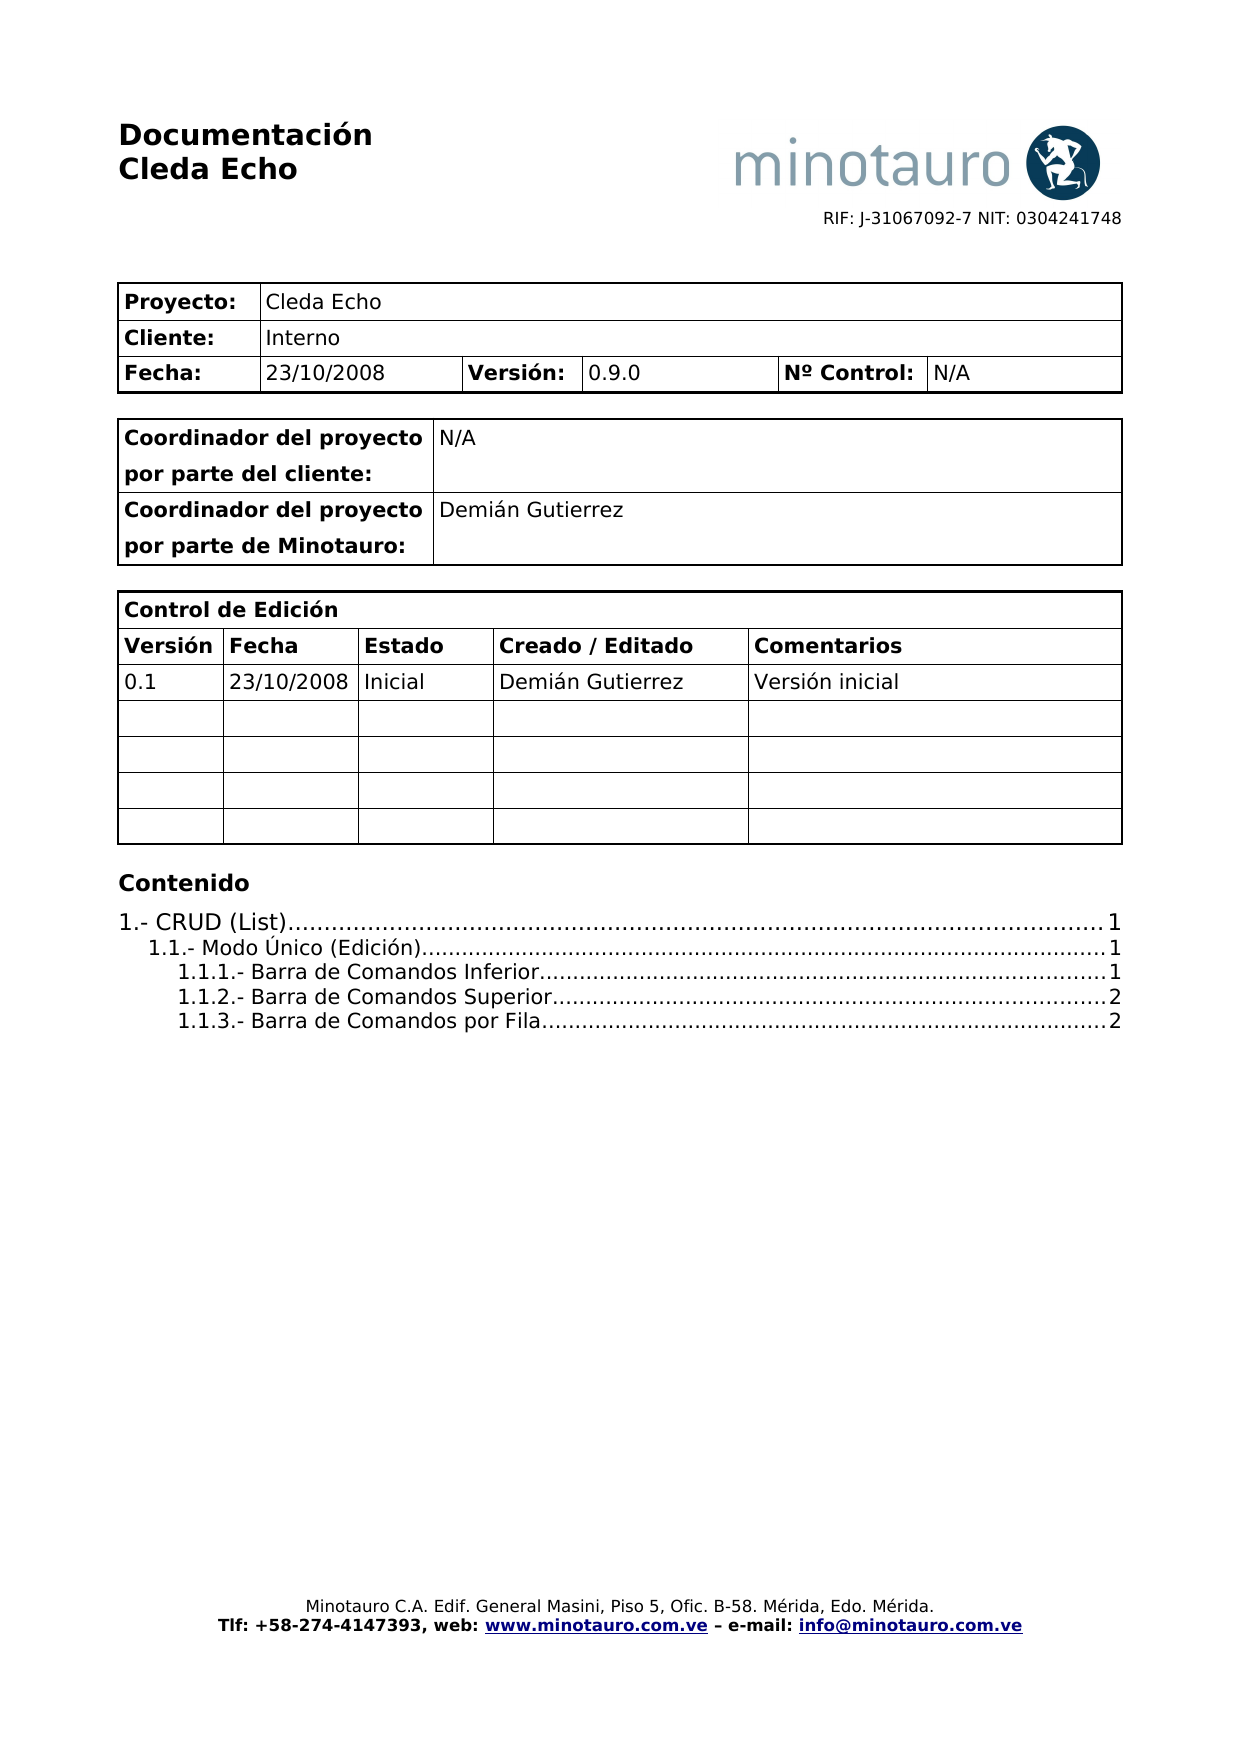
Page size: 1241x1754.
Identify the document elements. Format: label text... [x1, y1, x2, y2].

table_cell [119, 773, 223, 807]
text 1.1.3.- Barra de Comandos por Fila 2 [177, 1009, 1122, 1033]
table_cell Versión: [463, 357, 582, 391]
picture [718, 119, 1121, 208]
table_cell Nº Control: [779, 357, 927, 391]
table_cell [224, 701, 358, 736]
table_cell [224, 809, 358, 843]
table_cell [749, 737, 1121, 772]
table_cell [749, 773, 1121, 807]
table_cell [359, 809, 493, 843]
table_cell Creado / Editado [494, 629, 748, 664]
table_cell Demián Gutierrez [494, 665, 748, 700]
table_cell Fecha: [119, 357, 260, 391]
table_header Cleda Echo [261, 284, 1121, 320]
table_cell 0.9.0 [583, 357, 778, 391]
table_cell 23/10/2008 [261, 357, 462, 391]
table_cell [119, 701, 223, 736]
table_cell 23/10/2008 [224, 665, 358, 700]
table_header Coordinador del proyecto por parte del cliente: [119, 420, 433, 492]
table_cell [749, 701, 1121, 736]
table_cell Comentarios [749, 629, 1121, 664]
table_cell Versión inicial [749, 665, 1121, 700]
table_header Proyecto: [119, 284, 260, 320]
table_cell Demián Gutierrez [434, 493, 1121, 564]
table_cell Versión [119, 629, 223, 664]
table_cell [359, 737, 493, 772]
table_cell Cliente: [119, 321, 260, 356]
table_cell [224, 773, 358, 807]
table_cell [494, 809, 748, 843]
subtitle Contenido [118, 870, 1122, 897]
table_cell [494, 773, 748, 807]
table_cell [119, 737, 223, 772]
text 1.1.- Modo Único (Edición) 1 [148, 936, 1122, 960]
text 1.- CRUD (List) 1 [118, 909, 1122, 936]
table_cell [359, 701, 493, 736]
table_cell Coordinador del proyecto por parte de Minotauro: [119, 493, 433, 564]
table_cell Inicial [359, 665, 493, 700]
table_cell N/A [928, 357, 1121, 391]
table_cell [494, 701, 748, 736]
table_cell Interno [261, 321, 1121, 356]
text 1.1.1.- Barra de Comandos Inferior 1 [177, 960, 1122, 985]
text 1.1.2.- Barra de Comandos Superior 2 [177, 985, 1122, 1009]
table_cell [224, 737, 358, 772]
table_cell [359, 773, 493, 807]
table_cell Estado [359, 629, 493, 664]
table_cell [749, 809, 1121, 843]
table_header N/A [434, 420, 1121, 492]
table_cell 0.1 [119, 665, 223, 700]
table_header Control de Edición [119, 593, 1121, 628]
table_cell [119, 809, 223, 843]
table_cell Fecha [224, 629, 358, 664]
table_cell [494, 737, 748, 772]
